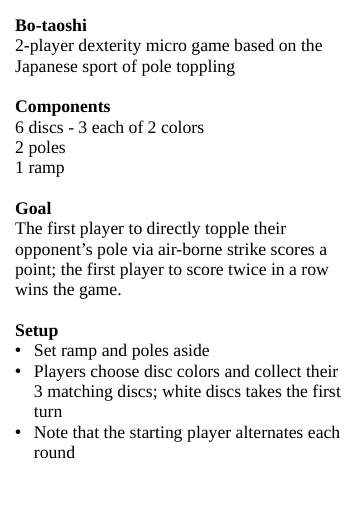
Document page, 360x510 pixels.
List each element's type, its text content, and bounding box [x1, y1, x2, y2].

text 1 ramp [15, 157, 345, 177]
list Players choose disc colors and collect their 3 matching discs; white discs takes the first turn [15, 360, 345, 421]
text Setup [15, 320, 345, 340]
text 2 poles [15, 137, 345, 157]
text Bo-taoshi [15, 15, 345, 35]
list Note that the starting player alternates each round [15, 421, 345, 462]
text The first player to directly topple their opponent’s pole via air-borne strike scores a point; the first player to score twice in a row wins the game. [15, 218, 345, 299]
text Components [15, 96, 345, 117]
list Set ramp and poles aside [15, 340, 345, 360]
text 2-player dexterity micro game based on the Japanese sport of pole toppling [15, 35, 345, 76]
text Goal [15, 198, 345, 218]
text 6 discs - 3 each of 2 colors [15, 117, 345, 137]
